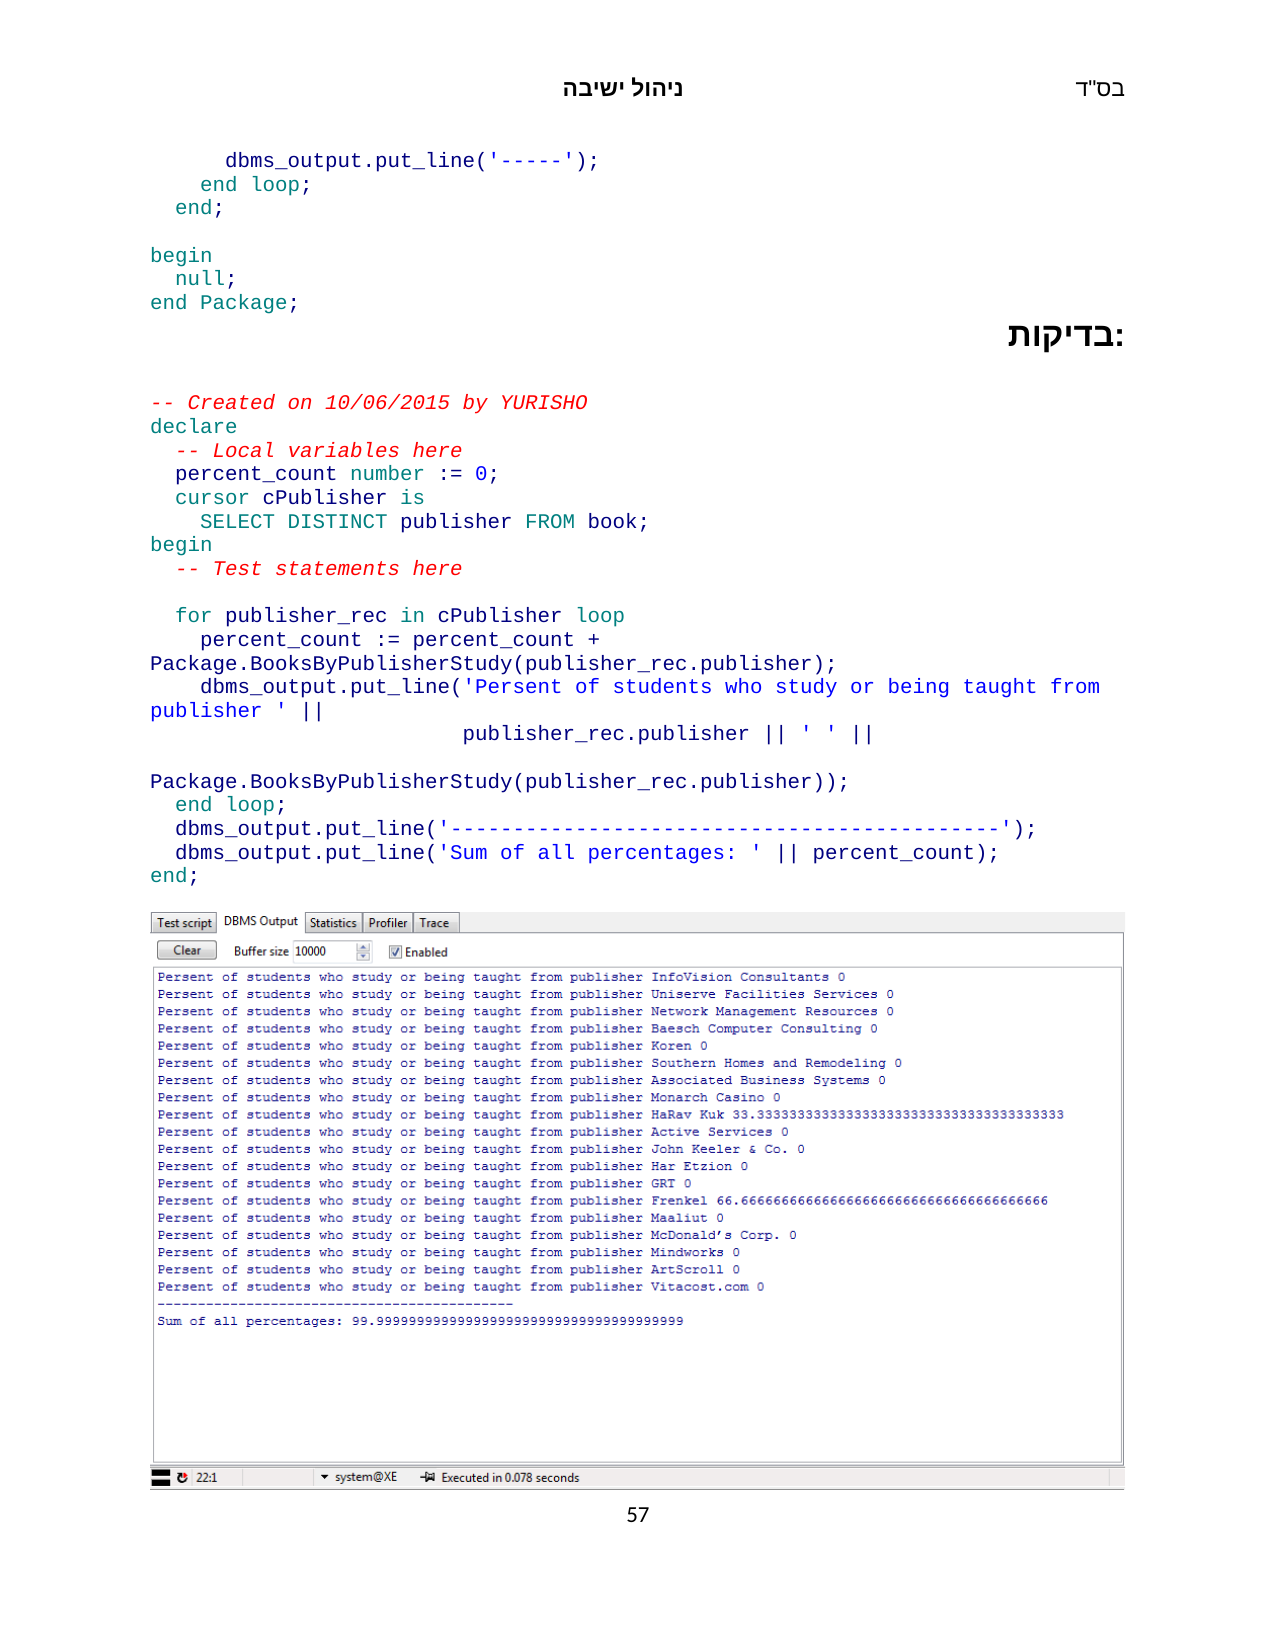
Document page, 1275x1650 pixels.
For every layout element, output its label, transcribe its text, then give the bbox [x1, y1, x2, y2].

text cursor cPublisher is [150, 487, 1125, 511]
text begin [150, 244, 1125, 268]
text end; [150, 865, 1125, 889]
text end; [150, 197, 1125, 221]
text for publisher_rec in cPublisher loop [150, 605, 1125, 629]
text null; [150, 268, 1125, 292]
text publisher_rec.publisher || ' ' || [150, 723, 1125, 747]
text -- Created on 10/06/2015 by YURISHO [150, 392, 1125, 416]
text Package.BooksByPublisherStudy(publisher_rec.publisher)); [150, 747, 1125, 794]
text -- Test statements here [150, 558, 1125, 582]
text dbms_output.put_line('--------------------------------------------'); [150, 818, 1125, 842]
text end Package; [150, 292, 1125, 316]
text dbms_output.put_line('Sum of all percentages: ' || percent_count); [150, 842, 1125, 865]
text dbms_output.put_line('-----'); [150, 150, 1125, 174]
text -- Local variables here [150, 440, 1125, 463]
text percent_count number := 0; [150, 463, 1125, 487]
text dbms_output.put_line('Persent of students who study or being taught from publisher ' || [150, 676, 1125, 723]
text SELECT DISTINCT publisher FROM book; [150, 511, 1125, 534]
text begin [150, 534, 1125, 558]
text declare [150, 416, 1125, 440]
text end loop; [150, 174, 1125, 197]
text בדיקות: [150, 316, 1125, 354]
text percent_count := percent_count + Package.BooksByPublisherStudy(publisher_rec.publisher); [150, 629, 1125, 676]
text end loop; [150, 794, 1125, 818]
